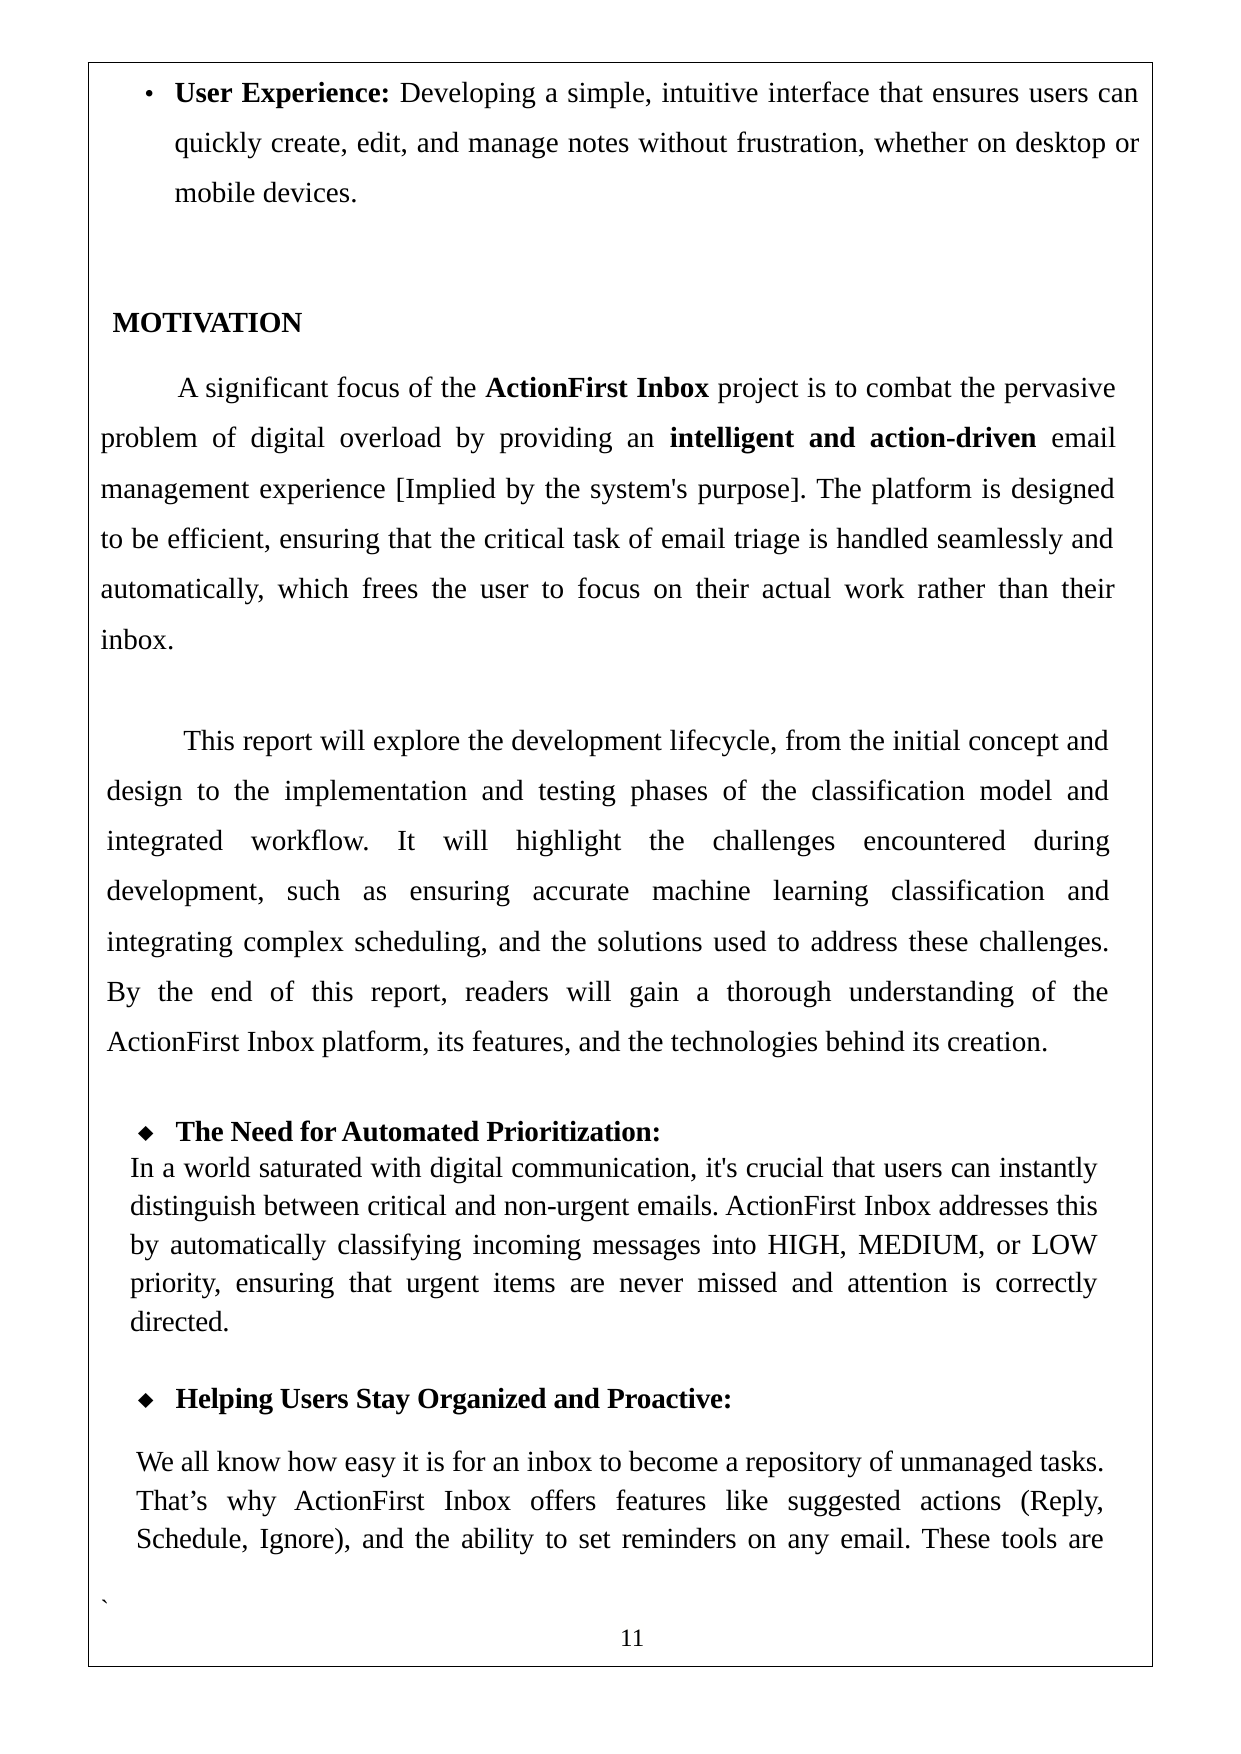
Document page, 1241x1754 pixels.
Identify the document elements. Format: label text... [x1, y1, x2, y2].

text In a world saturated with digital communication, it's crucial that users can instantly distinguish between critical and non-urgent emails. ActionFirst Inbox addresses this by automatically classifying incoming messages into HIGH, MEDIUM, or LOW priority, ensuring that urgent items are never missed and attention is correctly directed. [130, 1150, 1098, 1338]
text This report will explore the development lifecycle, from the initial concept and design to the implementation and testing phases of the classification model and integrated workflow. It will highlight the challenges encountered during development, such as ensuring accurate machine learning classification and integrating complex scheduling, and the solutions used to address these challenges. By the end of this report, readers will gain a thorough understanding of the ActionFirst Inbox platform, its features, and the technologies behind its creation. [106, 723, 1110, 1058]
text A significant focus of the ActionFirst Inbox project is to combat the pervasive problem of digital overload by providing an intelligent and action-driven email management experience [Implied by the system's purpose]. The platform is designed to be efficient, ensuring that the critical task of email triage is handled seamlessly and automatically, which frees the user to focus on their actual work rather than their inbox. [100, 370, 1116, 655]
subtitle Helping Users Stay Organized and Proactive: [138, 1381, 1140, 1415]
text We all know how easy it is for an inbox to become a repository of unmanaged tasks. That’s why ActionFirst Inbox offers features like suggested actions (Reply, Schedule, Ignore), and the ability to set reminders on any email. These tools are [136, 1444, 1104, 1555]
subtitle The Need for Automated Prioritization: [138, 1114, 1140, 1147]
list User Experience: Developing a simple, intuitive interface that ensures users can quickly create, edit, and manage notes without frustration, whether on desktop or mobile devices. [145, 75, 1140, 209]
subtitle MOTIVATION [112, 305, 1140, 339]
